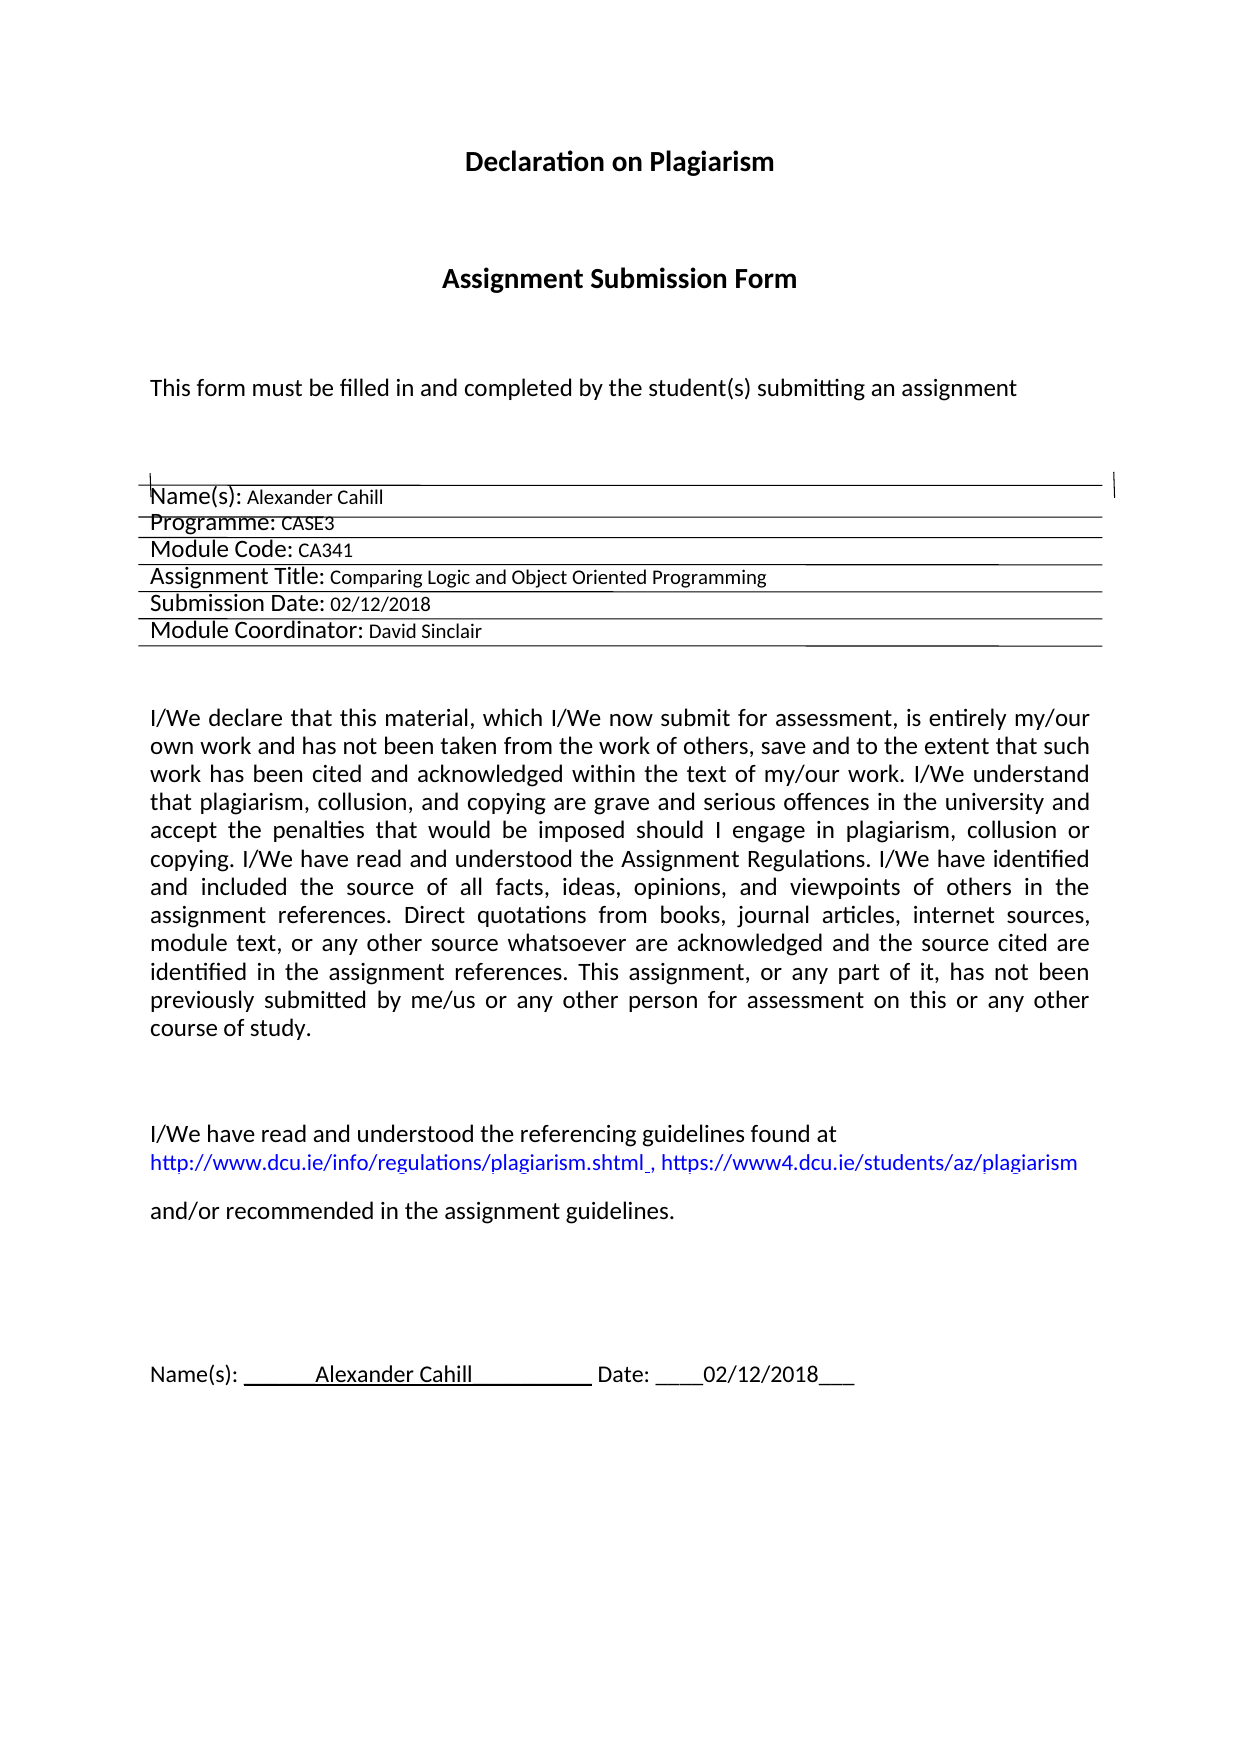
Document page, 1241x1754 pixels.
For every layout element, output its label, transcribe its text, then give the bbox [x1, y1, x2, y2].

text Programme: CASE3 [150, 518, 1092, 536]
text [150, 511, 1092, 516]
text I/We have read and understood the referencing guidelines found at [150, 1123, 1092, 1148]
text Declaration on Plagiarism [150, 150, 1089, 179]
text and/or recommended in the assignment guidelines. [150, 1201, 1092, 1226]
text Module Coordinator: David Sinclair [150, 620, 1092, 645]
text Name(s): Alexander Cahill [150, 486, 1092, 510]
text http://www.dcu.ie/info/regulations/plagiarism.shtml , https://www4.dcu.ie/students/az/plagiarism [150, 1153, 1092, 1176]
text I/We declare that this material, which I/We now submit for assessment, is entirely my/our own work and has not been taken from the work of others, save and to the extent that such work has been cited and acknowledged within the text of my/our work. I/We understand that plagiarism, collusion, and copying are grave and serious offences in the university and accept the penalties that would be imposed should I engage in plagiarism, collusion or copying. I/We have read and understood the Assignment Regulations. I/We have identified and included the source of all facts, ideas, opinions, and viewpoints of others in the assignment references. Direct quotations from books, journal articles, internet sources, module text, or any other source whatsoever are acknowledged and the source cited are identified in the assignment references. This assignment, or any part of it, has not been previously submitted by me/us or any other person for assessment on this or any other course of study. [150, 707, 1092, 1043]
text Submission Date: 02/12/2018 [150, 593, 1092, 618]
text Name(s): ______Alexander Cahill__________ Date: ____02/12/2018___ [150, 1364, 1092, 1388]
text Assignment Title: Comparing Logic and Object Oriented Programming [150, 566, 1092, 591]
text This form must be filled in and completed by the student(s) submitting an assignment [150, 378, 1092, 403]
text Assignment Submission Form [150, 267, 1089, 296]
text Module Code: CA341 [150, 539, 1092, 563]
